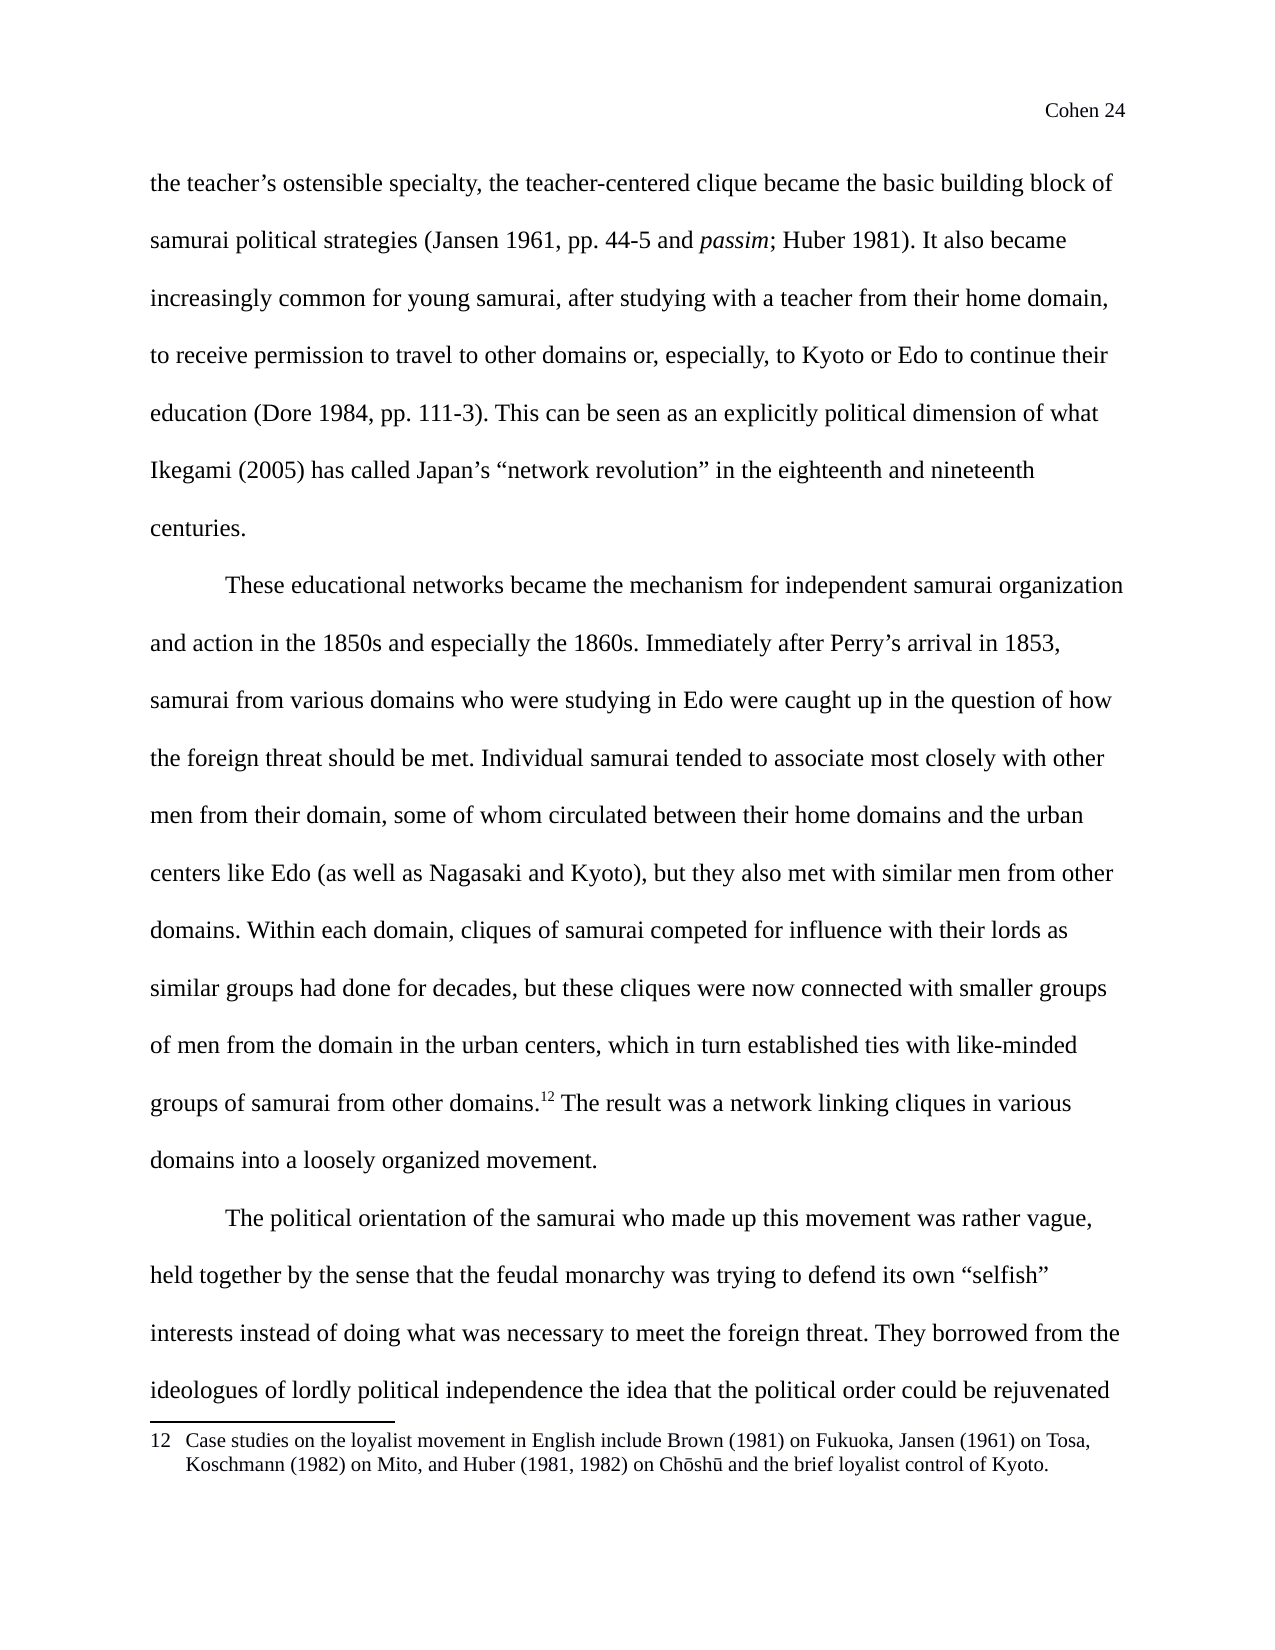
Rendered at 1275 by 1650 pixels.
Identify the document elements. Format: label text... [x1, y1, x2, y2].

text Case studies on the loyalist movement in English include Brown (1981) on Fukuoka, Jansen (1961) on Tosa, Koschmann (1982) on Mito, and Huber (1981, 1982) on Chōshū and the brief loyalist control of Kyoto. [150, 1428, 1125, 1476]
text the teacher’s ostensible specialty, the teacher-centered clique became the basic building block of samurai political strategies (Jansen 1961, pp. 44-5 and passim; Huber 1981). It also became increasingly common for young samurai, after studying with a teacher from their home domain, to receive permission to travel to other domains or, especially, to Kyoto or Edo to continue their education (Dore 1984, pp. 111-3). This can be seen as an explicitly political dimension of what Ikegami (2005) has called Japan’s “network revolution” in the eighteenth and nineteenth centuries. [150, 168, 1125, 542]
text These educational networks became the mechanism for independent samurai organization and action in the 1850s and especially the 1860s. Immediately after Perry’s arrival in 1853, samurai from various domains who were studying in Edo were caught up in the question of how the foreign threat should be met. Individual samurai tended to associate most closely with other men from their domain, some of whom circulated between their home domains and the urban centers like Edo (as well as Nagasaki and Kyoto), but they also met with similar men from other domains. Within each domain, cliques of samurai competed for influence with their lords as similar groups had done for decades, but these cliques were now connected with smaller groups of men from the domain in the urban centers, which in turn established ties with like-minded groups of samurai from other domains. The result was a network linking cliques in various domains into a loosely organized movement. [150, 571, 1125, 1174]
text The political orientation of the samurai who made up this movement was rather vague, held together by the sense that the feudal monarchy was trying to defend its own “selfish” interests instead of doing what was necessary to meet the foreign threat. They borrowed from the ideologues of lordly political independence the idea that the political order could be rejuvenated [150, 1203, 1125, 1404]
